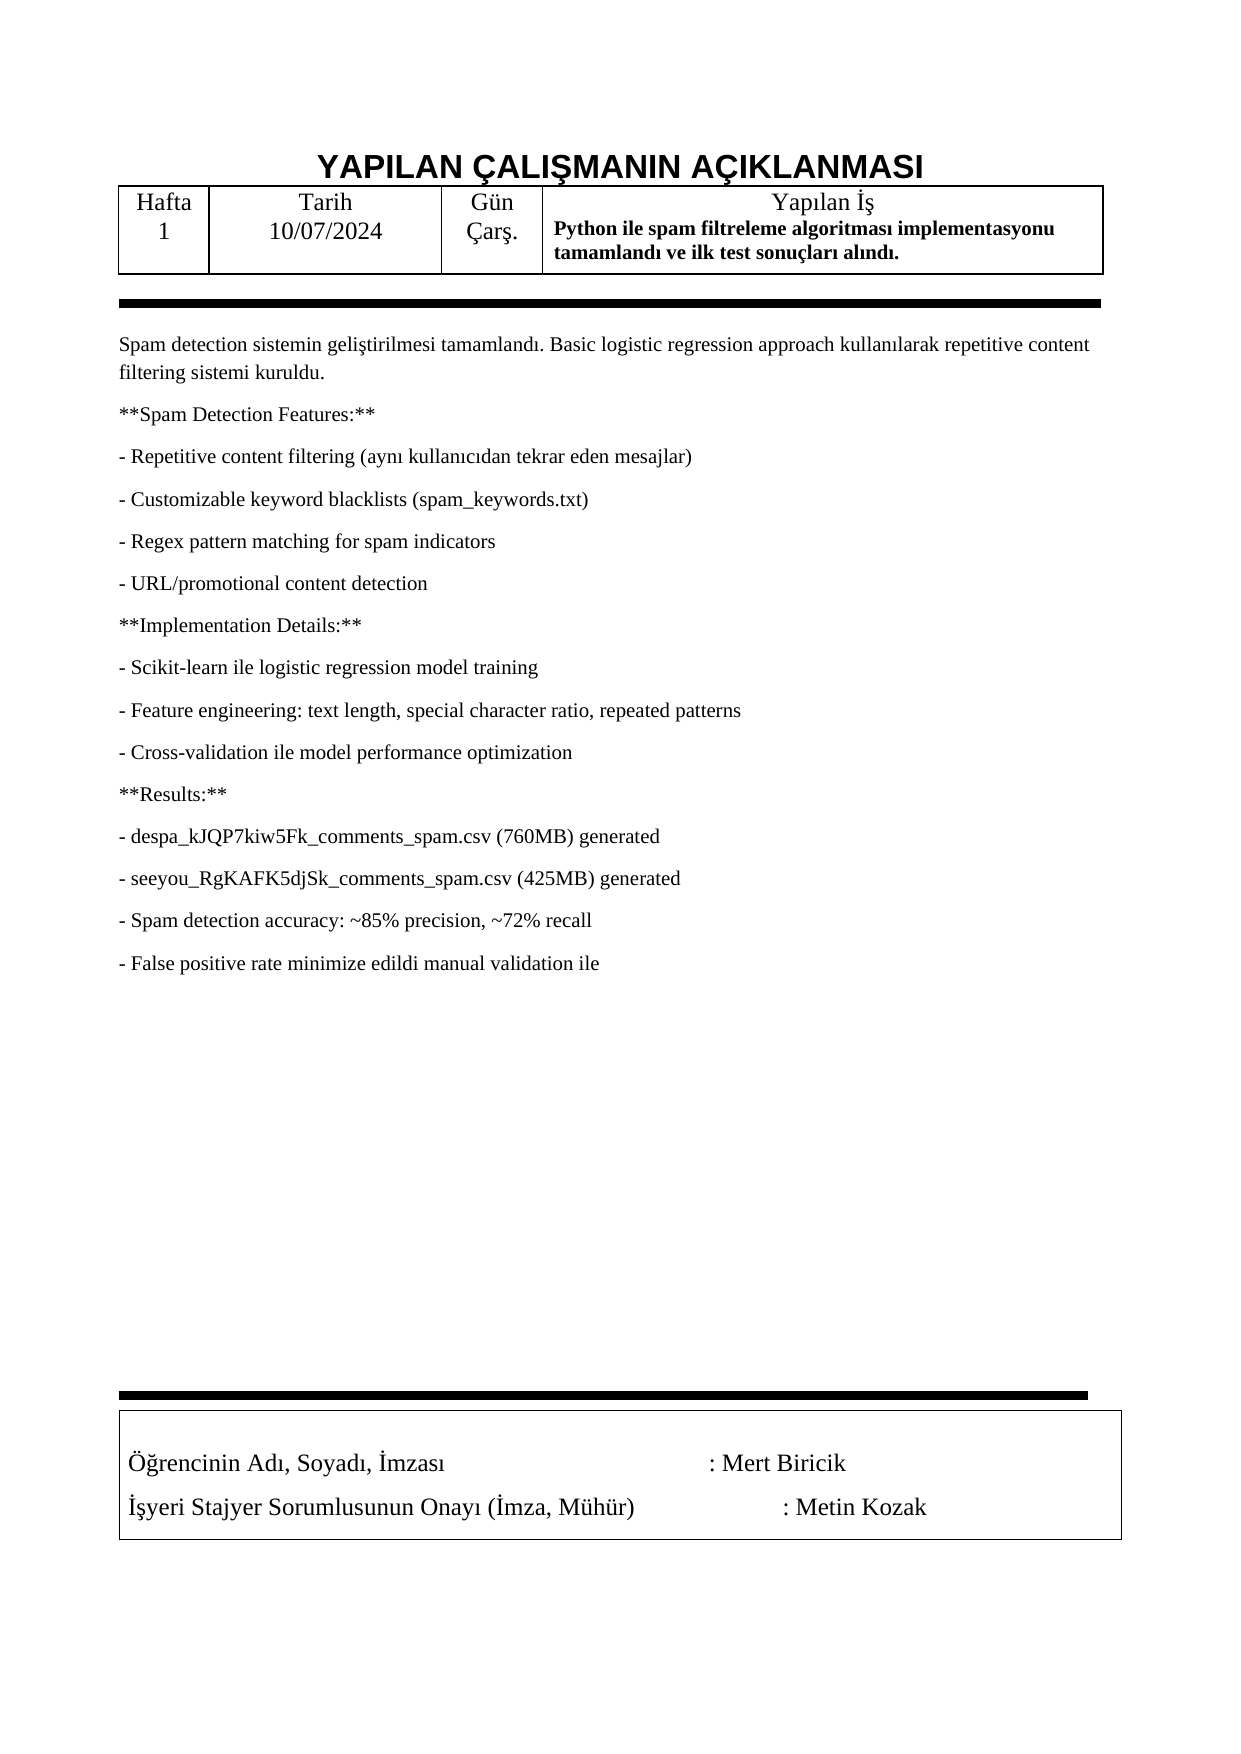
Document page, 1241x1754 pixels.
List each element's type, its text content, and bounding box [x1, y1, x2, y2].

text - URL/promotional content detection [118, 571, 1122, 595]
text - Feature engineering: text length, special character ratio, repeated patterns [118, 697, 1122, 722]
text - Customizable keyword blacklists (spam_keywords.txt) [118, 487, 1122, 511]
subtitle YAPILAN ÇALIŞMANIN AÇIKLANMASI [118, 147, 1122, 185]
table_header Tarih 10/07/2024 [210, 187, 441, 273]
text - despa_kJQP7kiw5Fk_comments_spam.csv (760MB) generated [118, 824, 1122, 848]
text - Repetitive content filtering (aynı kullanıcıdan tekrar eden mesajlar) [118, 444, 1122, 468]
text - Regex pattern matching for spam indicators [118, 529, 1122, 553]
text - Spam detection accuracy: ~85% precision, ~72% recall [118, 908, 1122, 932]
text **Results:** [118, 782, 1122, 806]
text - seeyou_RgKAFK5djSk_comments_spam.csv (425MB) generated [118, 866, 1122, 890]
text Spam detection sistemin geliştirilmesi tamamlandı. Basic logistic regression approach kullanılarak repetitive content filtering sistemi kuruldu. [118, 332, 1122, 384]
table_header Hafta 1 [119, 187, 208, 273]
text Öğrencinin Adı, Soyadı, İmzası : Mert Biricik [120, 1411, 1121, 1453]
text - False positive rate minimize edildi manual validation ile [118, 951, 1122, 975]
table_header Yapılan İş Python ile spam filtreleme algoritması implementasyonu tamamlandı ve ilk test sonuçları alındı. [543, 187, 1102, 273]
text **Spam Detection Features:** [118, 402, 1122, 426]
table_header Gün Çarş. [442, 187, 542, 273]
text - Scikit-learn ile logistic regression model training [118, 655, 1122, 679]
text İşyeri Stajyer Sorumlusunun Onayı (İmza, Mühür) : Metin Kozak [120, 1453, 1121, 1539]
text - Cross-validation ile model performance optimization [118, 740, 1122, 764]
text **Implementation Details:** [118, 613, 1122, 637]
